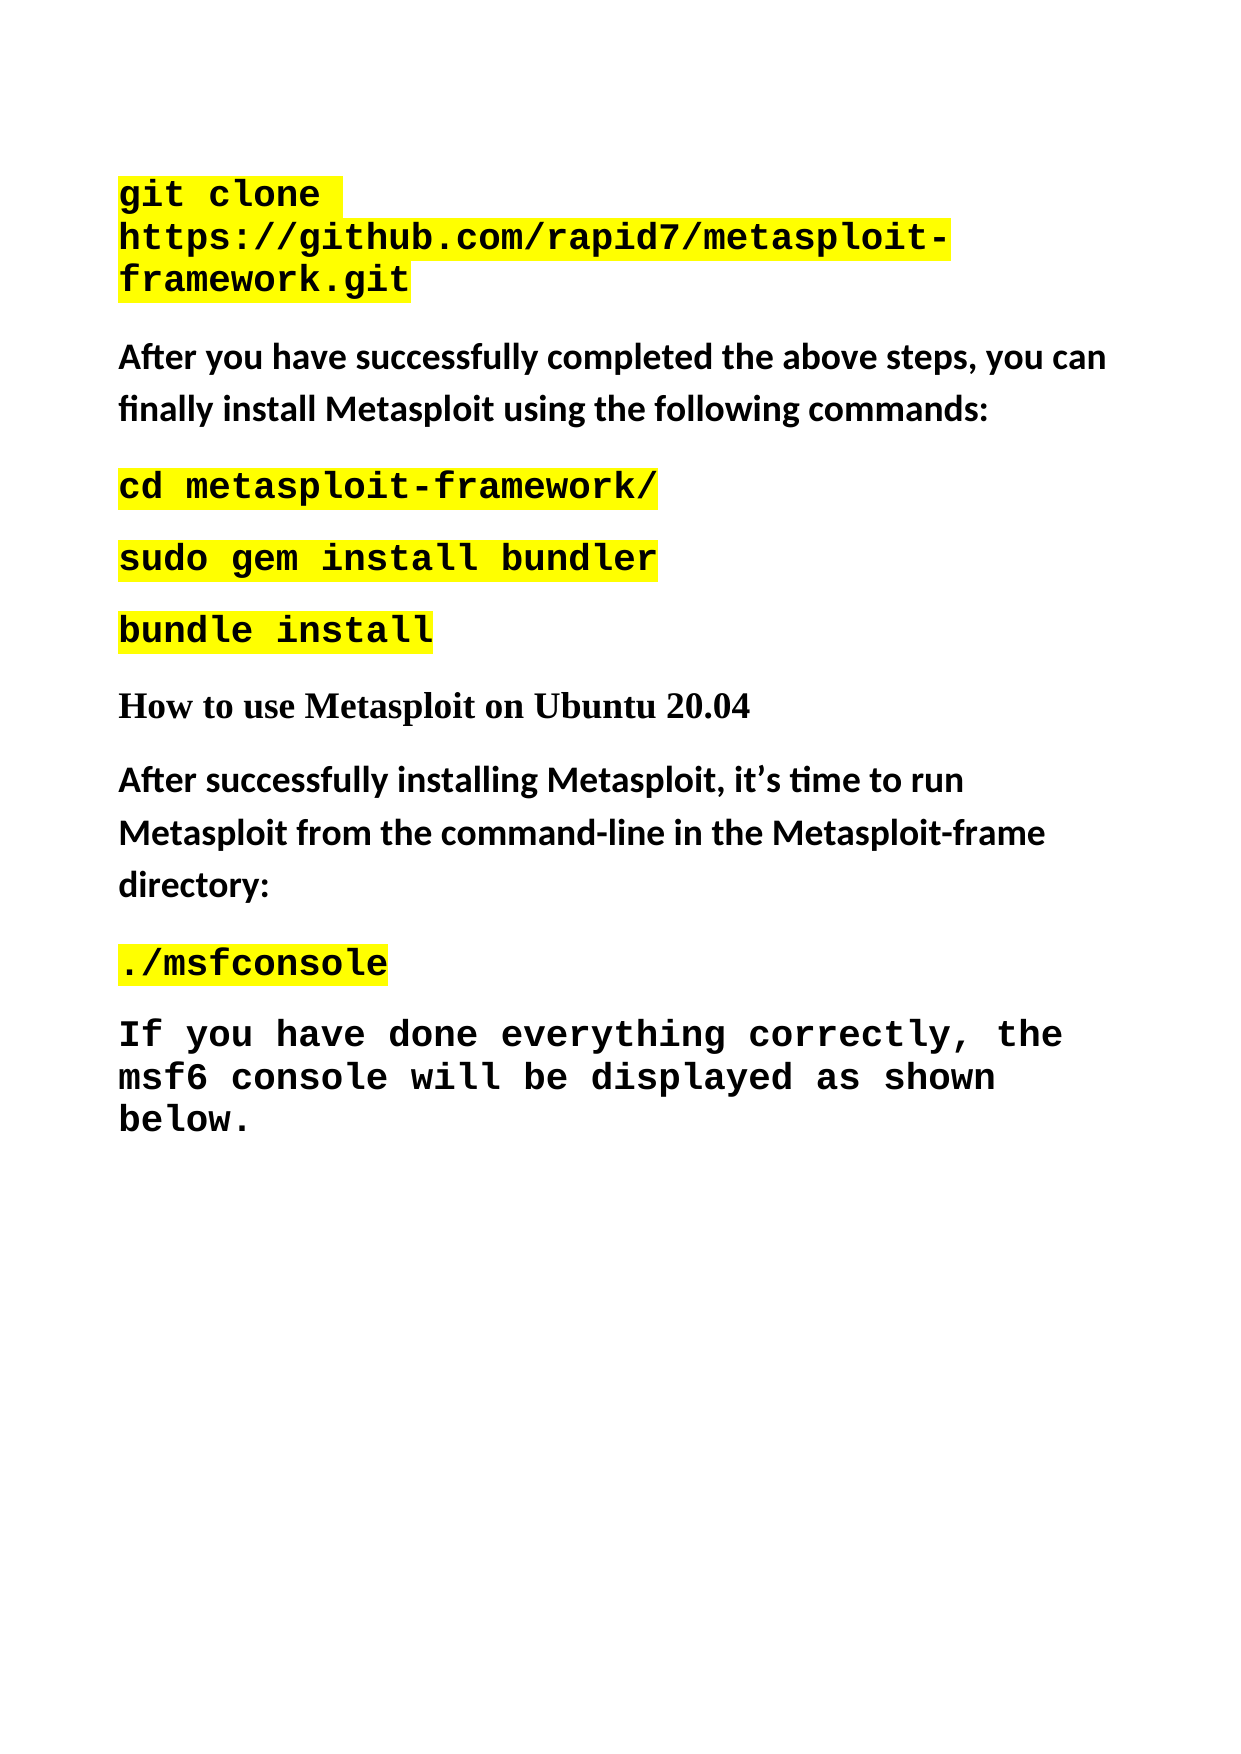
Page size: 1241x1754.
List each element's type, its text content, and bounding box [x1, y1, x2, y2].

subtitle How to use Metasploit on Ubuntu 20.04 [118, 683, 1122, 727]
text After successfully installing Metasploit, it’s time to run Metasploit from the command-line in the Metasploit-frame directory: [118, 756, 1122, 907]
text sudo gem install bundler [118, 539, 1122, 582]
text After you have successfully completed the above steps, you can finally install Metasploit using the following commands: [118, 333, 1122, 431]
text cd metasploit-framework/ [118, 467, 1122, 510]
text git clone https://github.com/rapid7/metasploit-framework.git [118, 176, 1122, 303]
text bundle install [118, 611, 1122, 654]
text If you have done everything correctly, the msf6 console will be displayed as shown below. [118, 1016, 1122, 1143]
text ./msfconsole [118, 944, 1122, 986]
